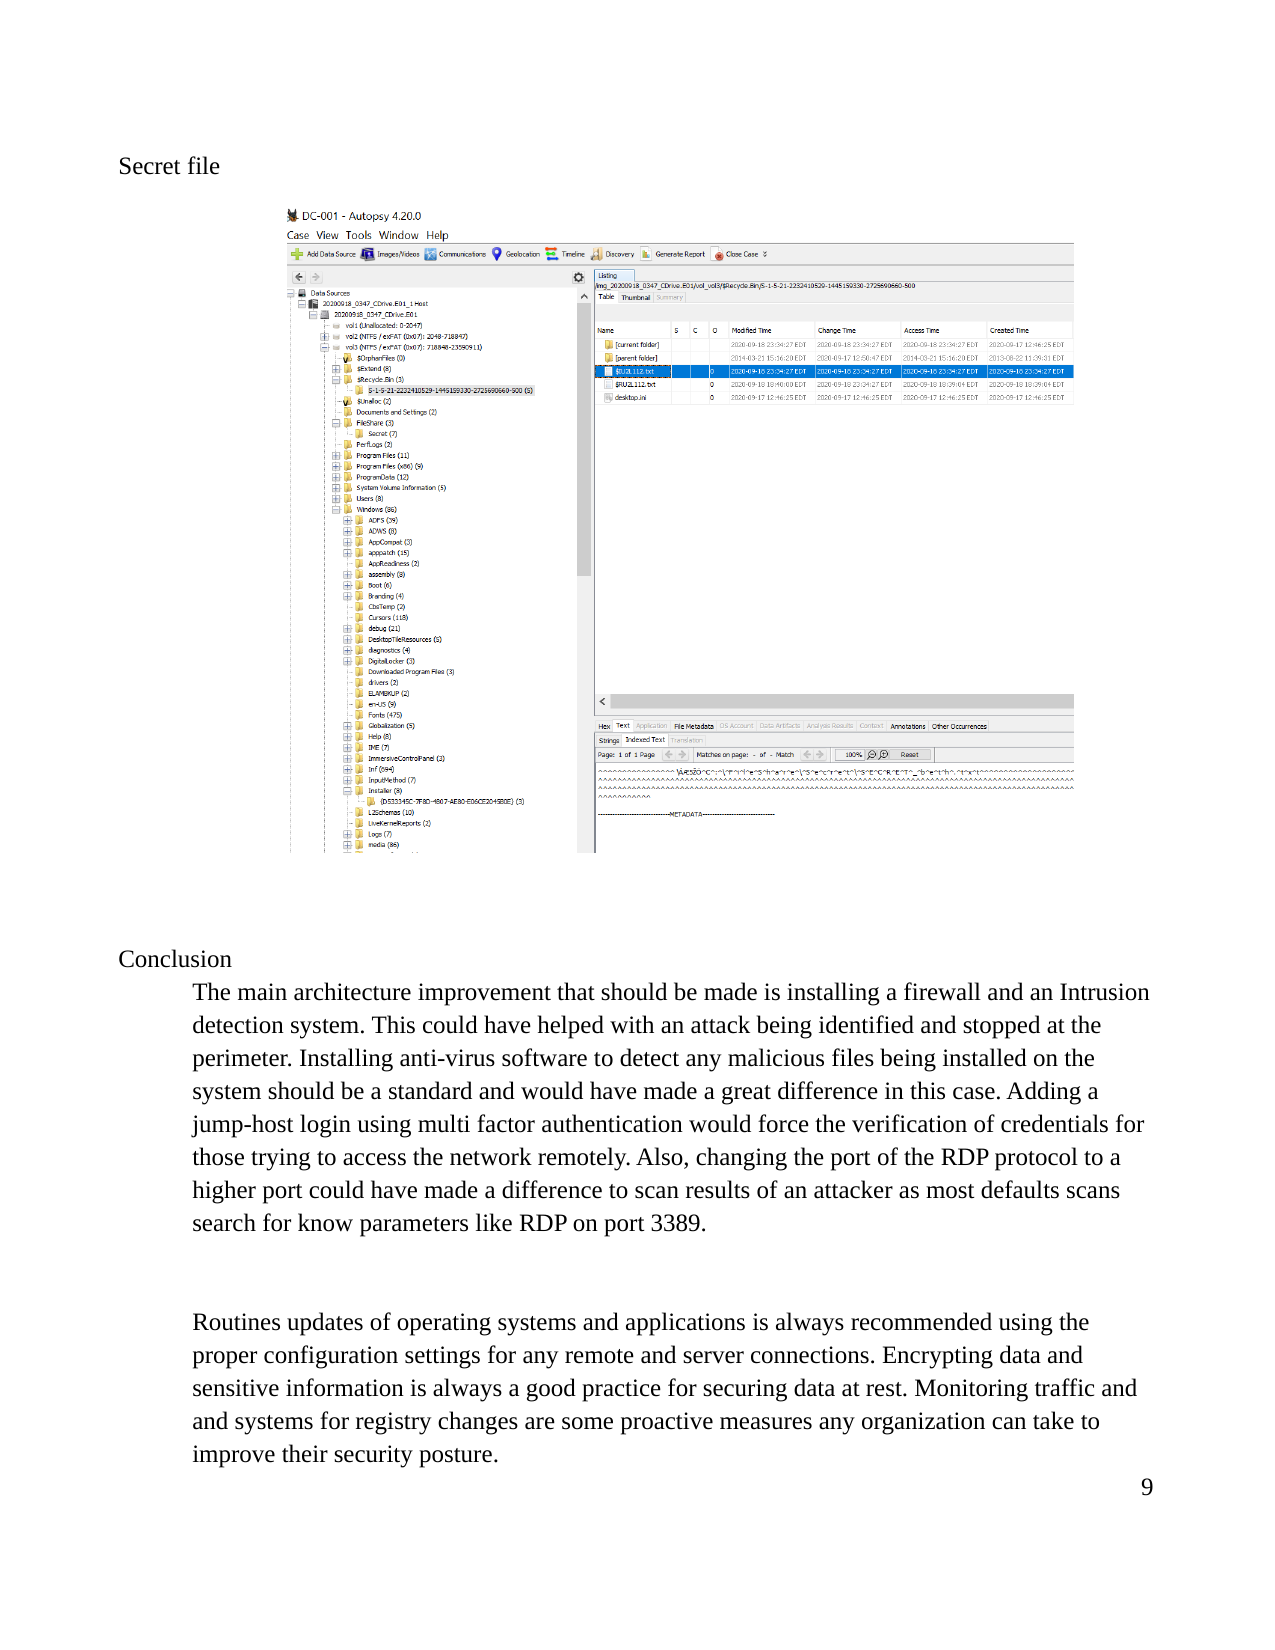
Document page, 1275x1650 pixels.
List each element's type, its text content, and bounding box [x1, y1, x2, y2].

text Conclusion [118, 944, 1157, 972]
list The main architecture improvement that should be made is installing a firewall and an Intrusion detection system. This could have helped with an attack being identified and stopped at the perimeter. Installing anti-virus software to detect any malicious files being installed on the system should be a standard and would have made a great difference in this case. Adding a jump-host login using multi factor authentication would force the verification of credentials for those trying to access the network remotely. Also, changing the port of the RDP protocol to a higher port could have made a difference to scan results of an attacker as most defaults scans search for know parameters like RDP on port 3389. [162, 977, 1157, 1237]
text 9 [118, 1472, 1157, 1501]
text Secret file [118, 151, 1157, 180]
list Routines updates of operating systems and applications is always recommended using the proper configuration settings for any remote and server connections. Encrypting data and sensitive information is always a good practice for securing data at rest. Monitoring traffic and and systems for registry changes are some proactive measures any organization can take to improve their security posture. [162, 1307, 1157, 1468]
picture [287, 208, 1074, 853]
